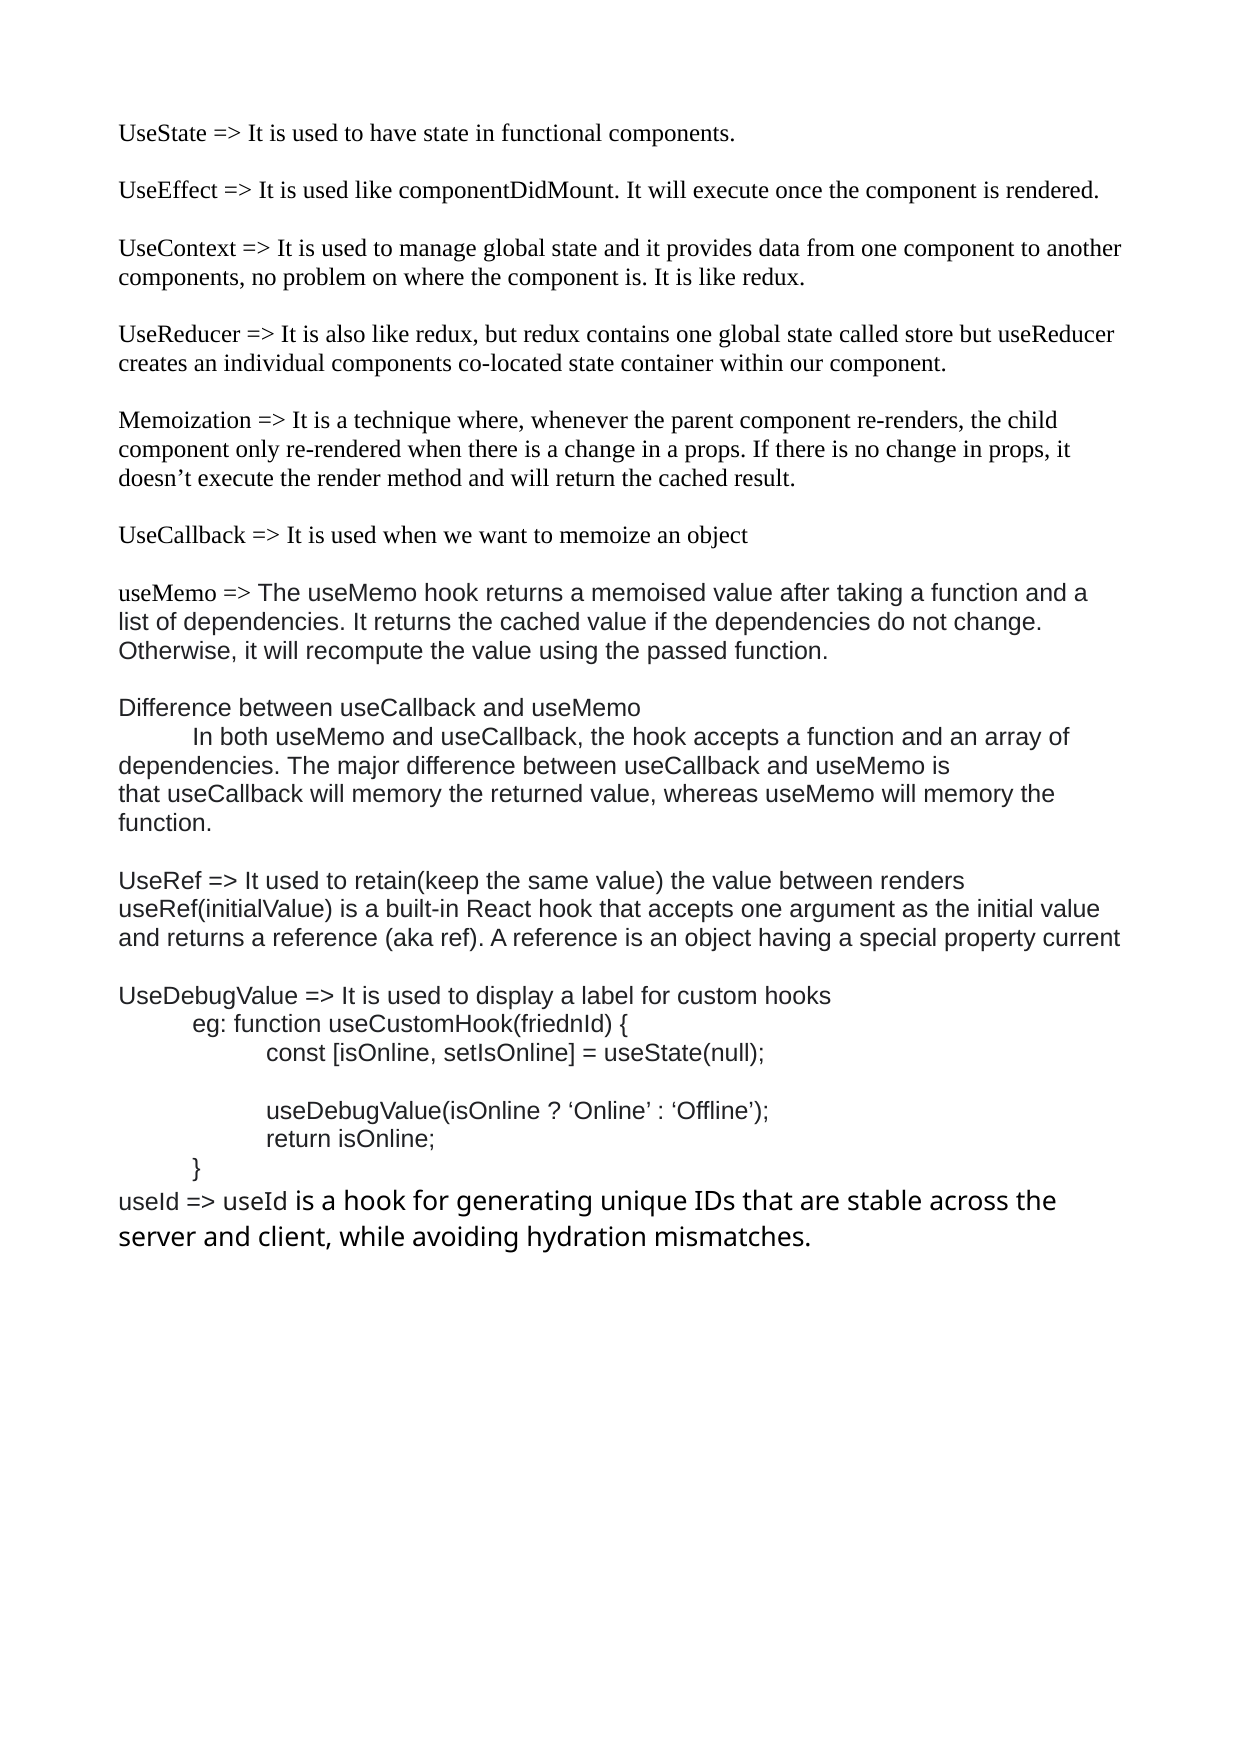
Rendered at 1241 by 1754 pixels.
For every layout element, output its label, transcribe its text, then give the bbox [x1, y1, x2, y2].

text Memoization => It is a technique where, whenever the parent component re-renders, the child component only re-rendered when there is a change in a props. If there is no change in props, it doesn’t execute the render method and will return the cached result. [118, 406, 1122, 492]
text useRef(initialValue) is a built-in React hook that accepts one argument as the initial value and returns a reference (aka ref). A reference is an object having a special property current [118, 894, 1122, 952]
text useDebugValue(isOnline ? ‘Online’ : ‘Offline’); [118, 1096, 1122, 1124]
text useId => useId is a hook for generating unique IDs that are stable across the server and client, while avoiding hydration mismatches. [118, 1182, 1122, 1254]
text UseState => It is used to have state in functional components. [118, 118, 1122, 147]
text Difference between useCallback and useMemo [118, 693, 1122, 722]
text useMemo => The useMemo hook returns a memoised value after taking a function and a list of dependencies. It returns the cached value if the dependencies do not change. Otherwise, it will recompute the value using the passed function. [118, 578, 1122, 664]
text UseEffect => It is used like componentDidMount. It will execute once the component is rendered. [118, 176, 1122, 204]
text } [118, 1153, 1122, 1182]
text const [isOnline, setIsOnline] = useState(null); [118, 1038, 1122, 1067]
text UseReducer => It is also like redux, but redux contains one global state called store but useReducer creates an individual components co-located state container within our component. [118, 319, 1122, 377]
text return isOnline; [118, 1124, 1122, 1153]
text UseCallback => It is used when we want to memoize an object [118, 521, 1122, 549]
text UseContext => It is used to manage global state and it provides data from one component to another components, no problem on where the component is. It is like redux. [118, 233, 1122, 291]
text In both useMemo and useCallback, the hook accepts a function and an array of dependencies. The major difference between useCallback and useMemo is that useCallback will memory the returned value, whereas useMemo will memory the function. [118, 722, 1122, 837]
text UseDebugValue => It is used to display a label for custom hooks [118, 981, 1122, 1009]
text UseRef => It used to retain(keep the same value) the value between renders [118, 866, 1122, 894]
text eg: function useCustomHook(friednId) { [118, 1009, 1122, 1038]
